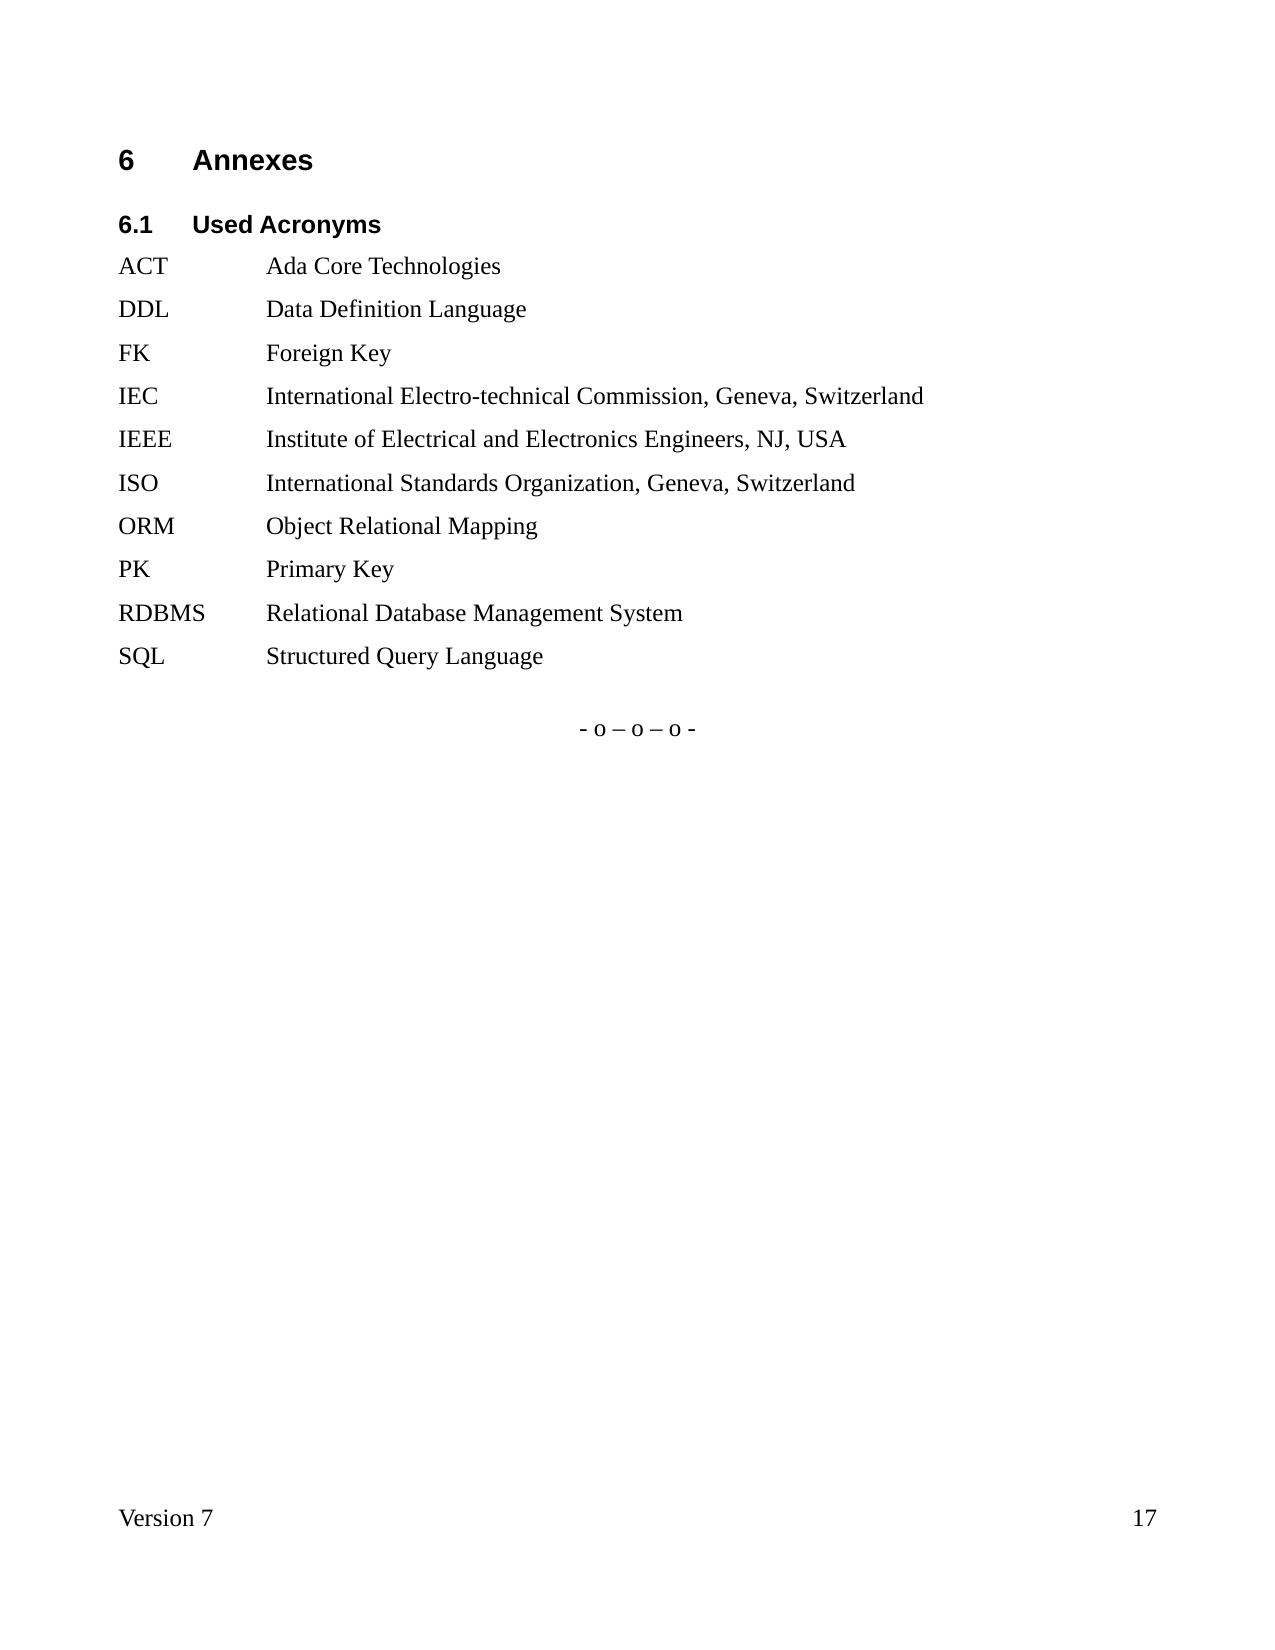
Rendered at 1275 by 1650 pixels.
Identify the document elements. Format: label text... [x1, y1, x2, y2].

text IEEE Institute of Electrical and Electronics Engineers, NJ, USA [118, 424, 1157, 453]
text FK Foreign Key [118, 338, 1157, 367]
text - o – o – o - [118, 713, 1157, 742]
text RDBMS Relational Database Management System [118, 598, 1157, 627]
text DDL Data Definition Language [118, 294, 1157, 323]
text ISO International Standards Organization, Geneva, Switzerland [118, 468, 1157, 497]
subtitle Used Acronyms [118, 210, 1157, 239]
text ACT Ada Core Technologies [118, 251, 1157, 280]
text PK Primary Key [118, 554, 1157, 583]
text SQL Structured Query Language [118, 641, 1157, 670]
subtitle Annexes [118, 143, 1157, 177]
text IEC International Electro-technical Commission, Geneva, Switzerland [118, 381, 1157, 410]
text ORM Object Relational Mapping [118, 511, 1157, 540]
